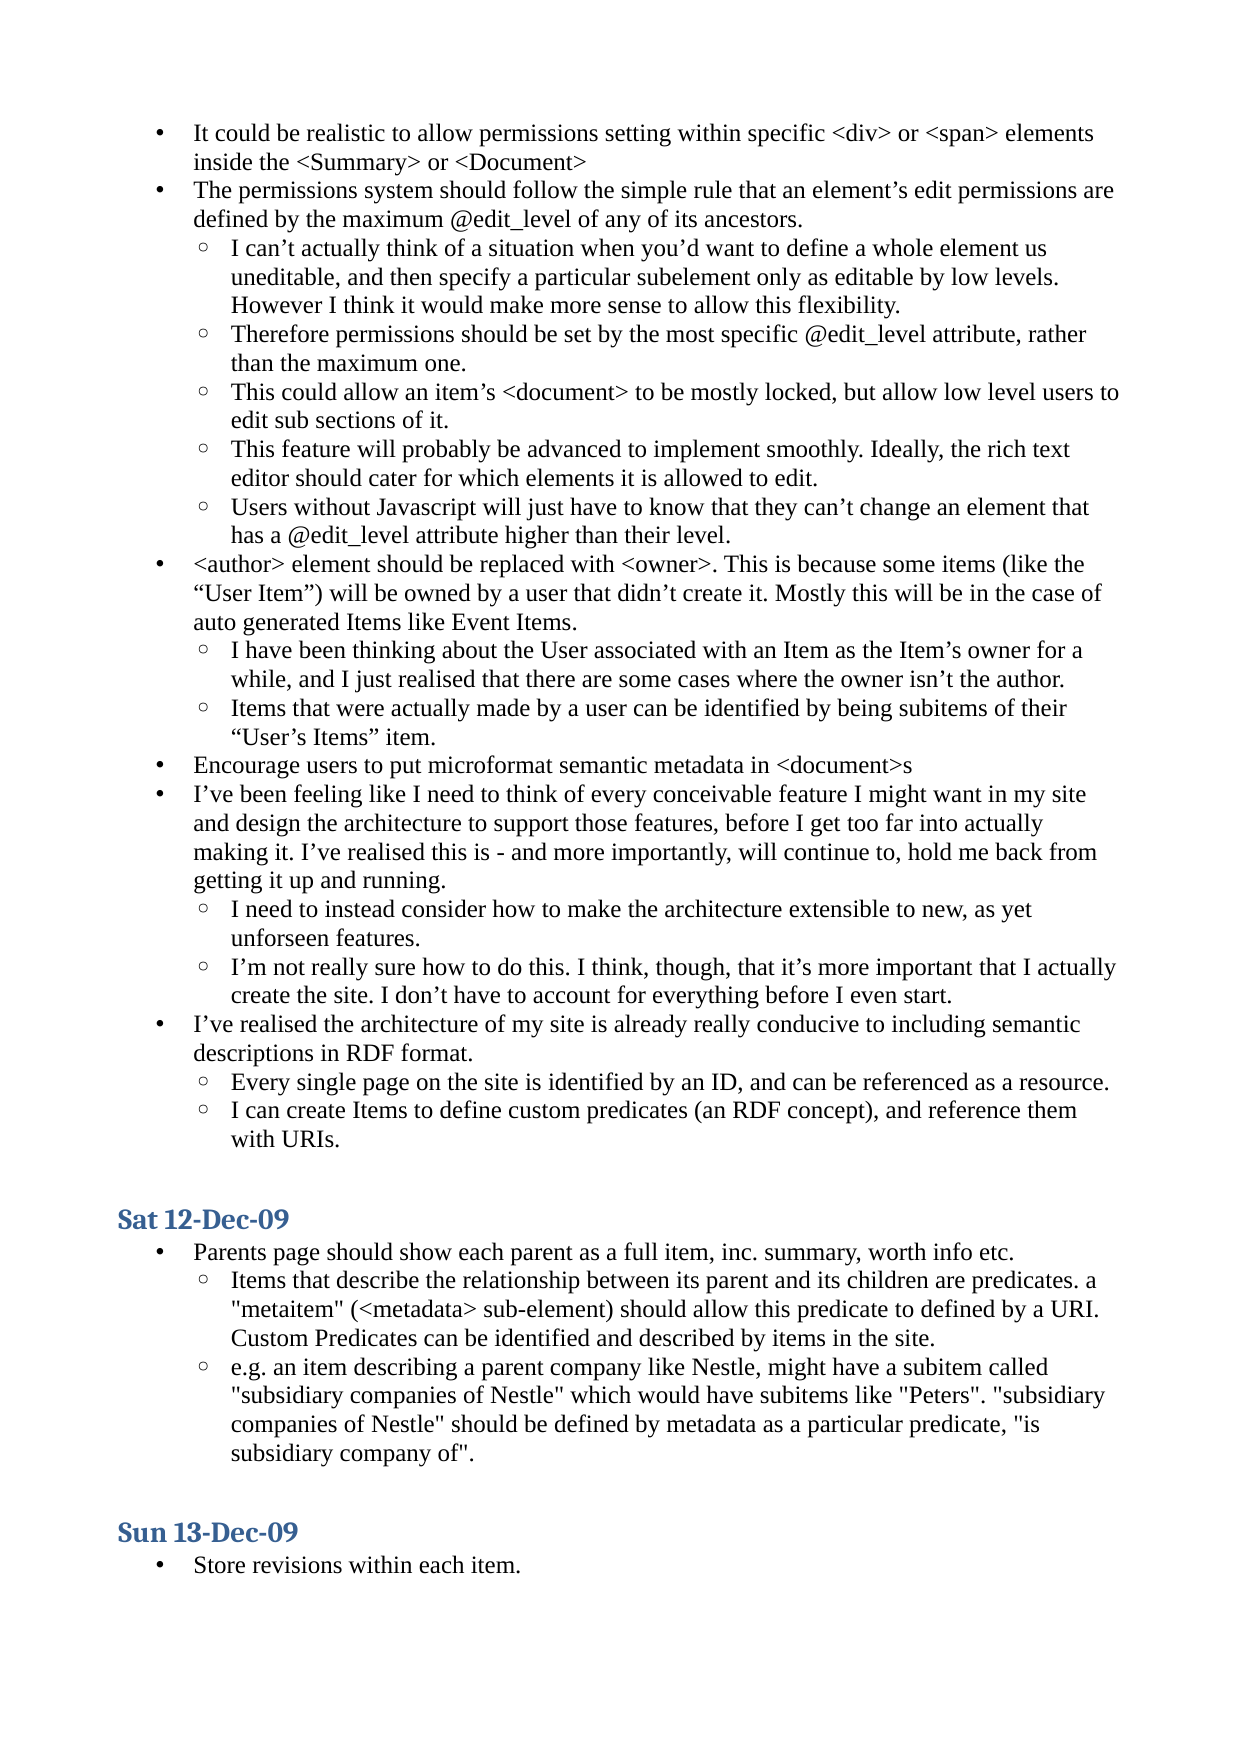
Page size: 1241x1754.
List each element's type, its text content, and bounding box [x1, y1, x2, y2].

list I can create Items to define custom predicates (an RDF concept), and reference them with URIs. [193, 1096, 1122, 1153]
list It could be realistic to allow permissions setting within specific <div> or <span> elements inside the <Summary> or <Document> [156, 118, 1122, 176]
list This feature will probably be advanced to implement smoothly. Ideally, the rich text editor should cater for which elements it is allowed to edit. [193, 434, 1122, 492]
list I need to instead consider how to make the architecture extensible to new, as yet unforseen features. [193, 894, 1122, 952]
list <author> element should be replaced with <owner>. This is because some items (like the “User Item”) will be owned by a user that didn’t create it. Mostly this will be in the case of auto generated Items like Event Items. [156, 549, 1122, 636]
list I’ve realised the architecture of my site is already really conducive to including semantic descriptions in RDF format. [156, 1009, 1122, 1067]
list I’ve been feeling like I need to think of every conceivable feature I might want in my site and design the architecture to support those features, before I get too far into actually making it. I’ve realised this is - and more importantly, will continue to, hold me back from getting it up and running. [156, 779, 1122, 894]
list Items that describe the relationship between its parent and its children are predicates. a "metaitem" (<metadata> sub-element) should allow this predicate to defined by a URI. Custom Predicates can be identified and described by items in the site. [193, 1265, 1122, 1352]
list e.g. an item describing a parent company like Nestle, might have a subitem called "subsidiary companies of Nestle" which would have subitems like "Peters". "subsidiary companies of Nestle" should be defined by metadata as a particular predicate, "is subsidiary company of". [193, 1352, 1122, 1467]
list This could allow an item’s <document> to be mostly locked, but allow low level users to edit sub sections of it. [193, 377, 1122, 434]
list Encourage users to put microformat semantic metadata in <document>s [156, 751, 1122, 779]
subtitle Sun 13-Dec-09 [118, 1517, 1122, 1550]
list I’m not really sure how to do this. I think, though, that it’s more important that I actually create the site. I don’t have to account for everything before I even start. [193, 952, 1122, 1009]
list I can’t actually think of a situation when you’d want to define a whole element us uneditable, and then specify a particular subelement only as editable by low levels. However I think it would make more sense to allow this flexibility. [193, 233, 1122, 319]
list Parents page should show each parent as a full item, inc. summary, worth info etc. [156, 1237, 1122, 1265]
list Therefore permissions should be set by the most specific @edit_level attribute, rather than the maximum one. [193, 319, 1122, 377]
list I have been thinking about the User associated with an Item as the Item’s owner for a while, and I just realised that there are some cases where the owner isn’t the author. [193, 636, 1122, 693]
list The permissions system should follow the simple rule that an element’s edit permissions are defined by the maximum @edit_level of any of its ancestors. [156, 176, 1122, 233]
list Users without Javascript will just have to know that they can’t change an element that has a @edit_level attribute higher than their level. [193, 492, 1122, 549]
list Items that were actually made by a user can be identified by being subitems of their “User’s Items” item. [193, 693, 1122, 751]
subtitle Sat 12-Dec-09 [118, 1203, 1122, 1237]
list Every single page on the site is identified by an ID, and can be referenced as a resource. [193, 1067, 1122, 1096]
list Store revisions within each item. [156, 1550, 1122, 1579]
